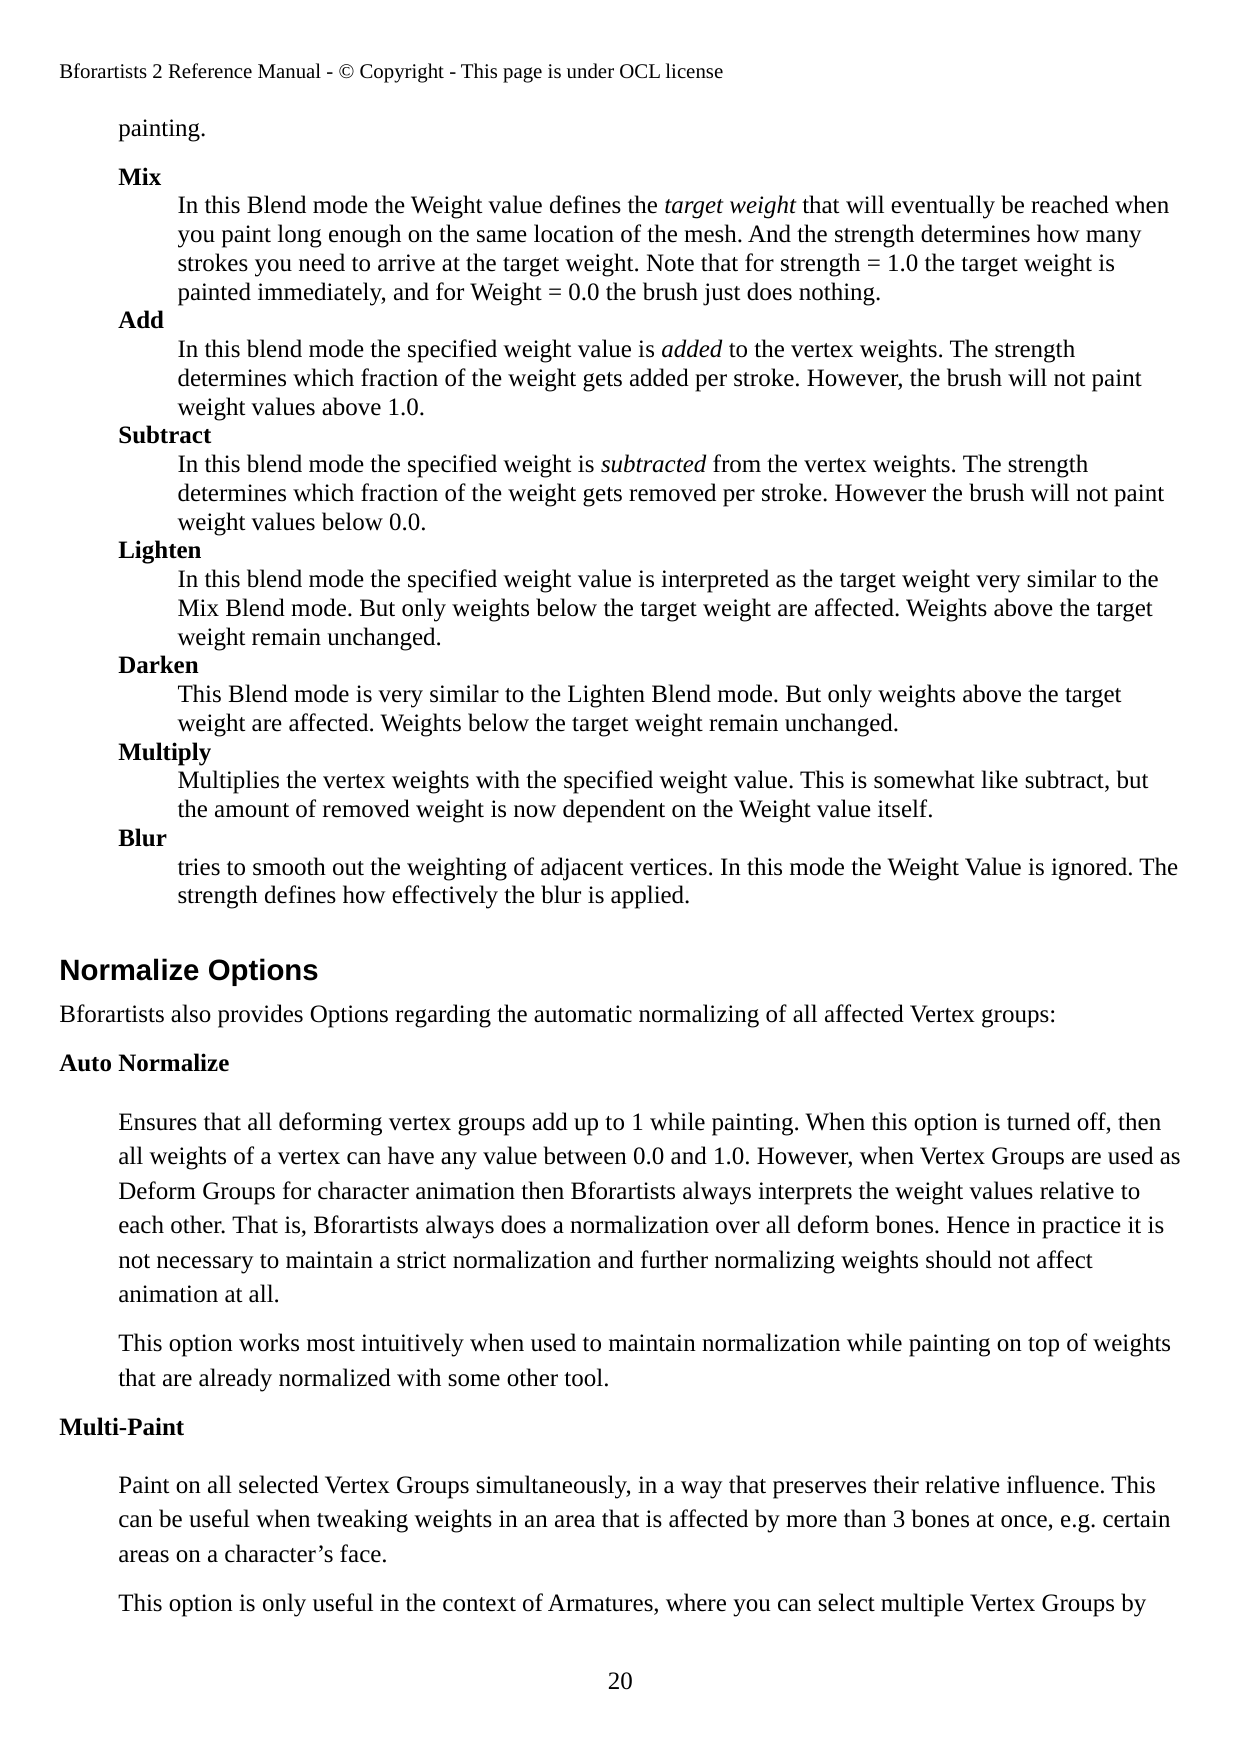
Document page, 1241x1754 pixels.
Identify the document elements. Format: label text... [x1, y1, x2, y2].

subtitle Auto Normalize [59, 1048, 1181, 1077]
text Paint on all selected Vertex Groups simultaneously, in a way that preserves their relative influence. This can be useful when tweaking weights in an area that is affected by more than 3 bones at once, e.g. certain areas on a character’s face. [118, 1470, 1181, 1568]
list In this blend mode the specified weight value is interpreted as the target weight very similar to the Mix Blend mode. But only weights below the target weight are affected. Weights above the target weight remain unchanged. [177, 564, 1181, 650]
text Bforartists also provides Options regarding the automatic normalizing of all affected Vertex groups: [59, 999, 1181, 1028]
subtitle Add [118, 305, 1181, 334]
subtitle Normalize Options [59, 953, 1181, 987]
list In this Blend mode the Weight value defines the target weight that will eventually be reached when you paint long enough on the same location of the mesh. And the strength determines how many strokes you need to arrive at the target weight. Note that for strength = 1.0 the target weight is painted immediately, and for Weight = 0.0 the brush just does nothing. [177, 190, 1181, 305]
subtitle Mix [118, 162, 1181, 190]
subtitle Multi-Paint [59, 1412, 1181, 1441]
list This option is only useful in the context of Armatures, where you can select multiple Vertex Groups by [118, 1588, 1181, 1617]
subtitle Subtract [118, 420, 1181, 449]
subtitle Multiply [118, 737, 1181, 765]
list tries to smooth out the weighting of adjacent vertices. In this mode the Weight Value is ignored. The strength defines how effectively the blur is applied. [177, 852, 1181, 909]
list In this blend mode the specified weight is subtracted from the vertex weights. The strength determines which fraction of the weight gets removed per stroke. However the brush will not paint weight values below 0.0. [177, 449, 1181, 535]
list Multiplies the vertex weights with the specified weight value. This is somewhat like subtract, but the amount of removed weight is now dependent on the Weight value itself. [177, 765, 1181, 823]
text painting. [118, 113, 1181, 141]
subtitle Lighten [118, 535, 1181, 564]
list This Blend mode is very similar to the Lighten Blend mode. But only weights above the target weight are affected. Weights below the target weight remain unchanged. [177, 679, 1181, 737]
subtitle Darken [118, 650, 1181, 679]
text Ensures that all deforming vertex groups add up to 1 while painting. When this option is turned off, then all weights of a vertex can have any value between 0.0 and 1.0. However, when Vertex Groups are used as Deform Groups for character animation then Bforartists always interprets the weight values relative to each other. That is, Bforartists always does a normalization over all deform bones. Hence in practice it is not necessary to maintain a strict normalization and further normalizing weights should not affect animation at all. [118, 1107, 1181, 1308]
list In this blend mode the specified weight value is added to the vertex weights. The strength determines which fraction of the weight gets added per stroke. However, the brush will not paint weight values above 1.0. [177, 334, 1181, 420]
subtitle Blur [118, 823, 1181, 852]
text This option works most intuitively when used to maintain normalization while painting on top of weights that are already normalized with some other tool. [118, 1328, 1181, 1391]
